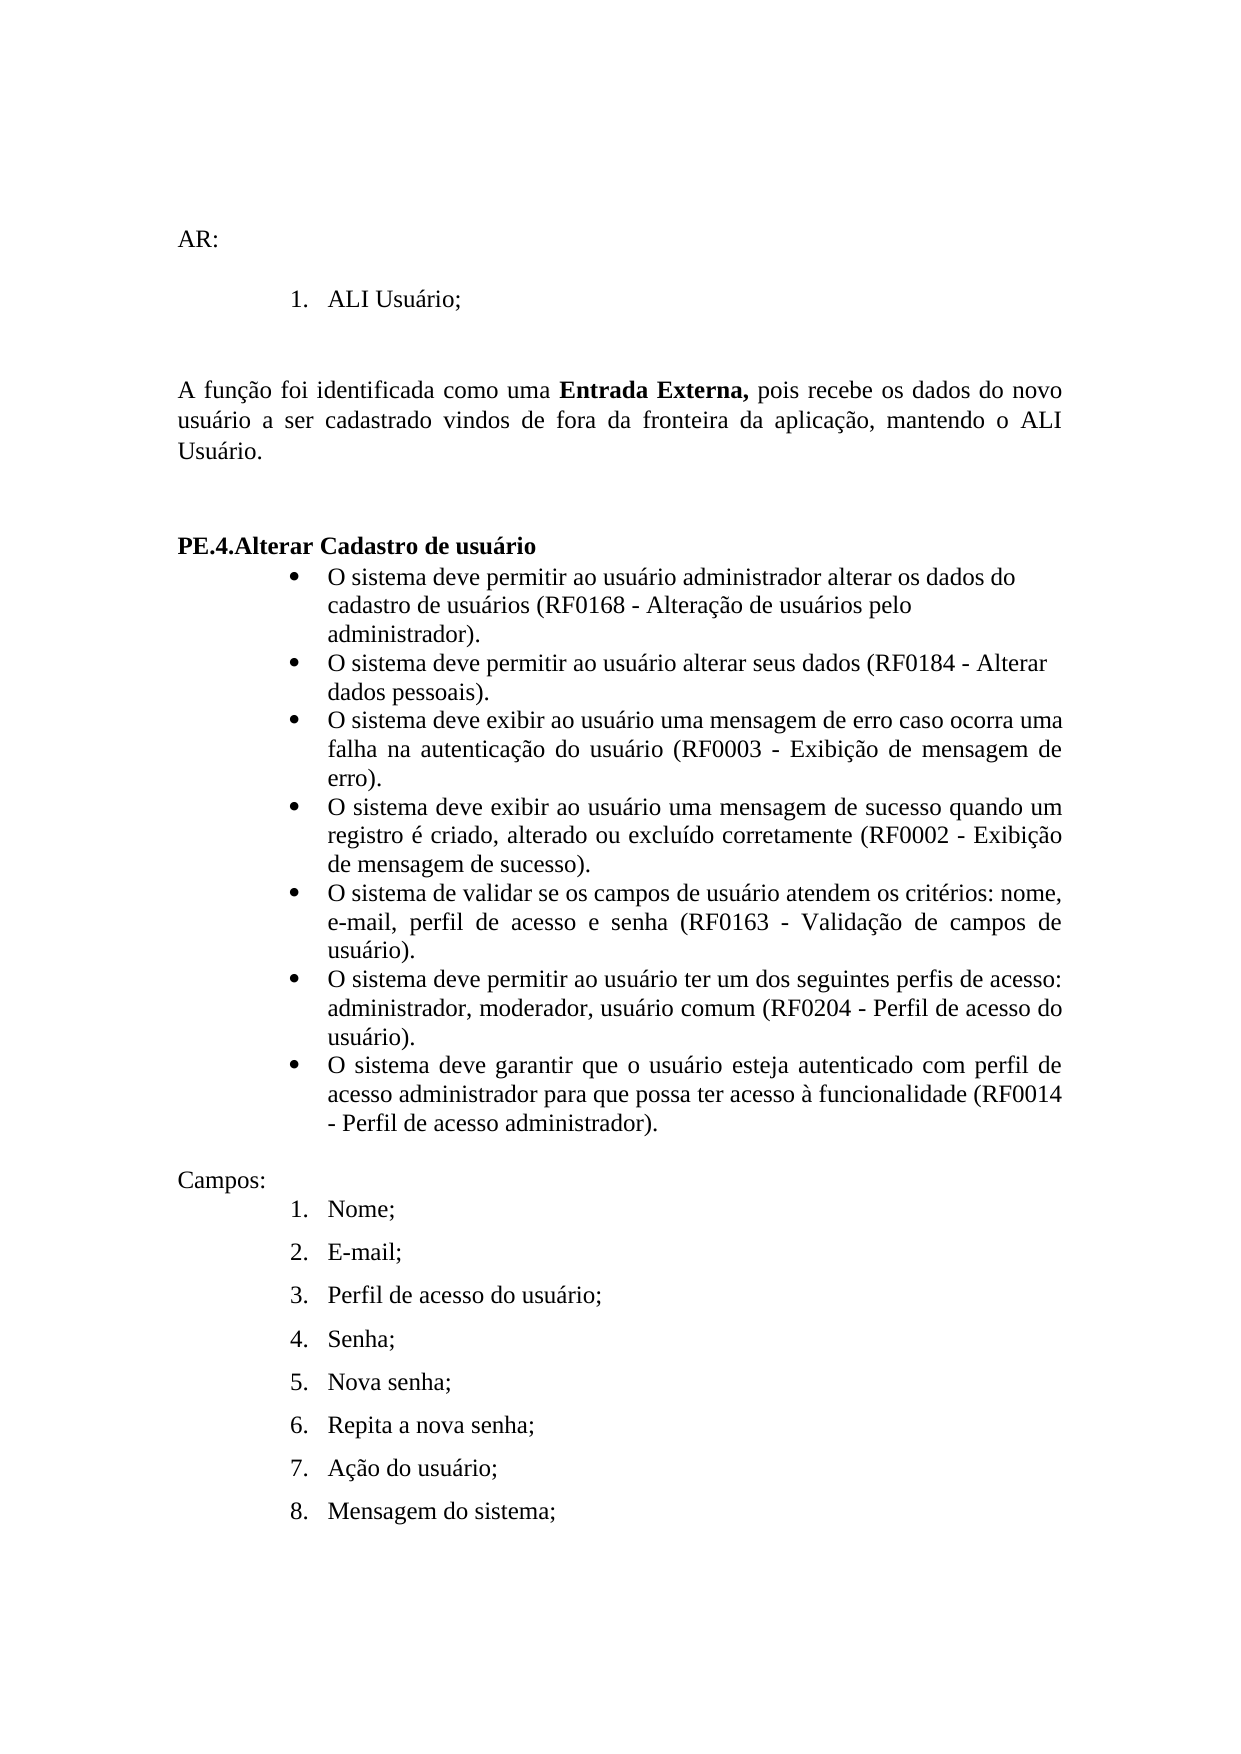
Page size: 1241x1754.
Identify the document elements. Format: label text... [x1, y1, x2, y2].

text AR: [177, 224, 1063, 253]
list Ação do usuário; [290, 1453, 1063, 1482]
list Nome; [290, 1194, 1063, 1223]
list O sistema deve permitir ao usuário ter um dos seguintes perfis de acesso: administrador, moderador, usuário comum (RF0204 - Perfil de acesso do usuário). [290, 964, 1063, 1051]
text A função foi identificada como uma Entrada Externa, pois recebe os dados do novo usuário a ser cadastrado vindos de fora da fronteira da aplicação, mantendo o ALI Usuário. [177, 375, 1063, 465]
list O sistema de validar se os campos de usuário atendem os critérios: nome, e-mail, perfil de acesso e senha (RF0163 - Validação de campos de usuário). [290, 878, 1063, 964]
list Nova senha; [290, 1367, 1063, 1396]
list Alterar Cadastro de usuário [177, 531, 1063, 560]
list O sistema deve permitir ao usuário administrador alterar os dados do cadastro de usuários (RF0168 - Alteração de usuários pelo administrador). [290, 562, 1063, 648]
list O sistema deve exibir ao usuário uma mensagem de erro caso ocorra uma falha na autenticação do usuário (RF0003 - Exibição de mensagem de erro). [290, 706, 1063, 792]
list O sistema deve exibir ao usuário uma mensagem de sucesso quando um registro é criado, alterado ou excluído corretamente (RF0002 - Exibição de mensagem de sucesso). [290, 792, 1063, 878]
list Perfil de acesso do usuário; [290, 1281, 1063, 1309]
list ALI Usuário; [290, 284, 1063, 313]
list E-mail; [290, 1237, 1063, 1266]
list Campos: [177, 1166, 1063, 1194]
list Mensagem do sistema; [290, 1496, 1063, 1525]
list O sistema deve permitir ao usuário alterar seus dados (RF0184 - Alterar dados pessoais). [290, 648, 1063, 706]
list Repita a nova senha; [290, 1410, 1063, 1439]
list O sistema deve garantir que o usuário esteja autenticado com perfil de acesso administrador para que possa ter acesso à funcionalidade (RF0014 - Perfil de acesso administrador). [290, 1051, 1063, 1137]
list Senha; [290, 1324, 1063, 1352]
